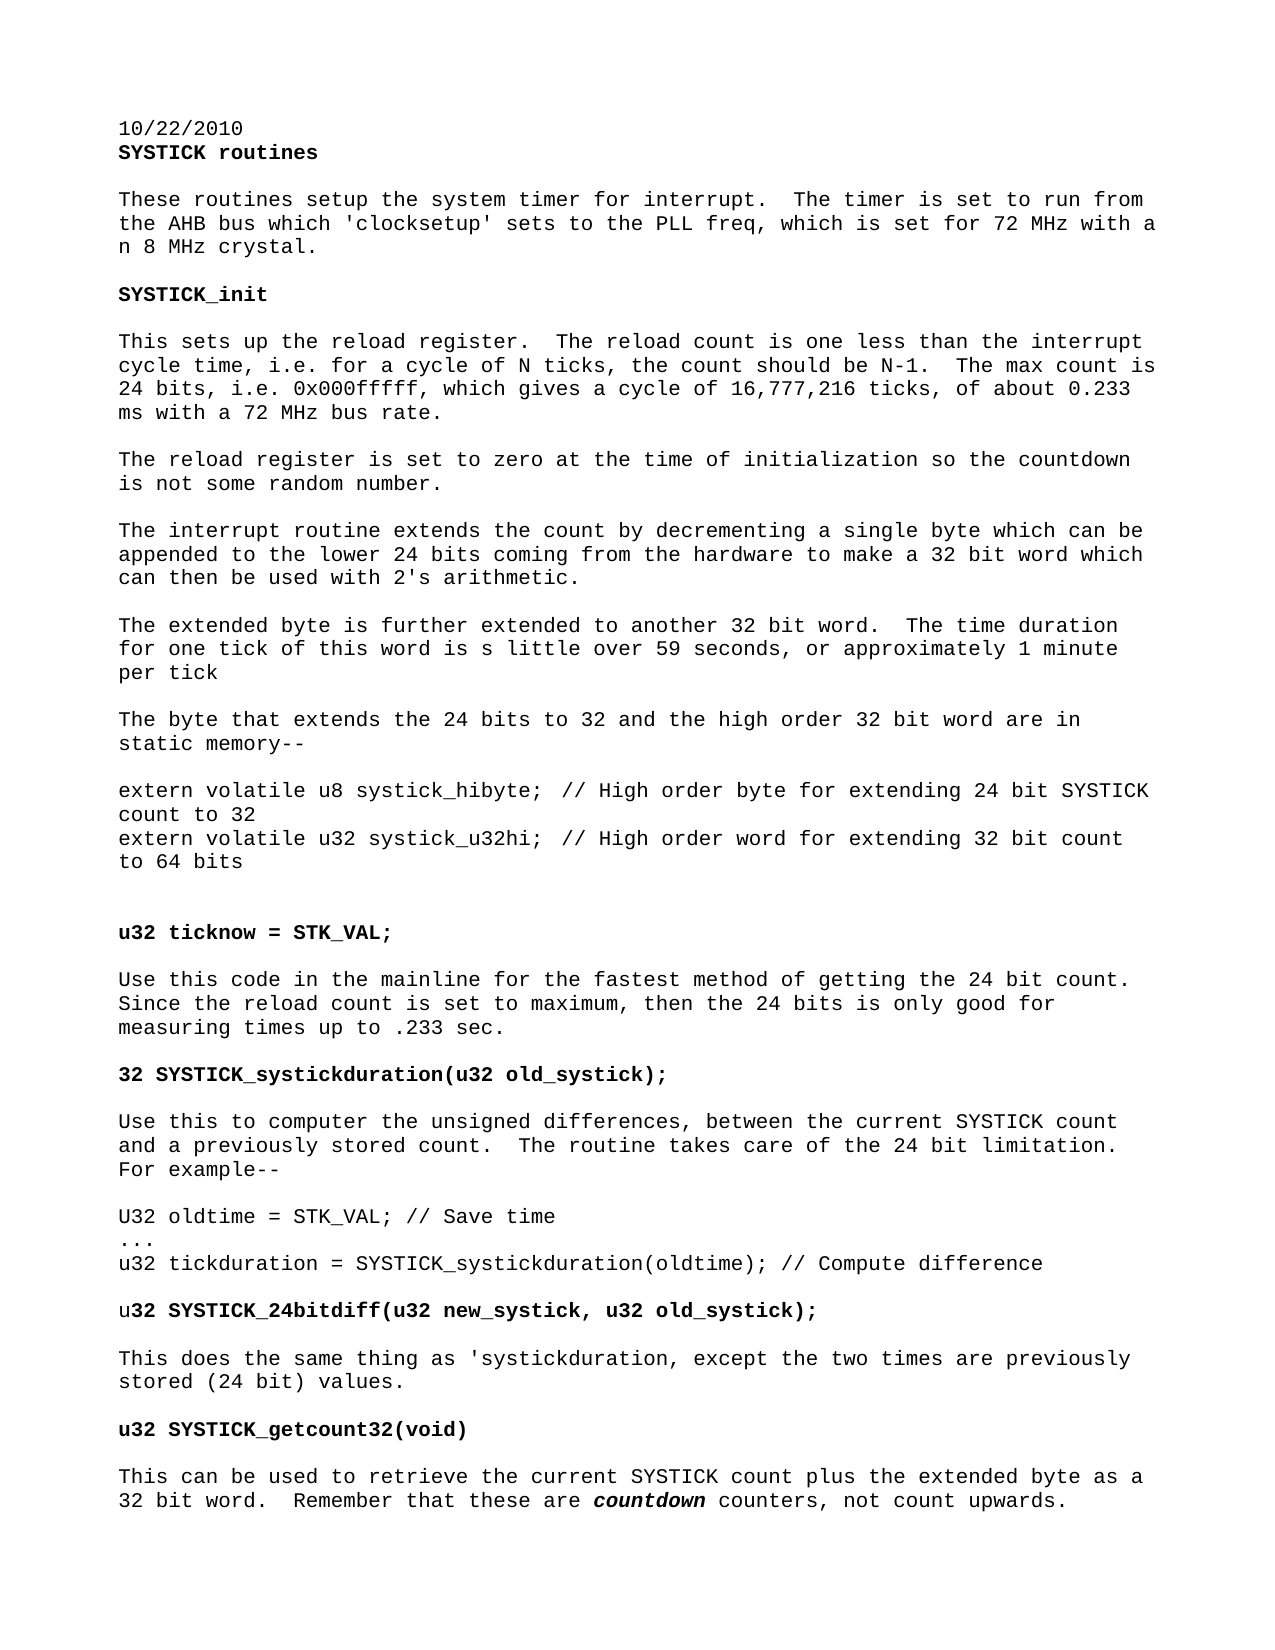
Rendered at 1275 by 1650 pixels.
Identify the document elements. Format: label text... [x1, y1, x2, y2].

text This does the same thing as 'systickduration, except the two times are previously stored (24 bit) values. [118, 1348, 1157, 1395]
text These routines setup the system timer for interrupt. The timer is set to run from the AHB bus which 'clocksetup' sets to the PLL freq, which is set for 72 MHz with a n 8 MHz crystal. [118, 189, 1157, 260]
text SYSTICK routines [118, 142, 1157, 165]
text extern volatile u32 systick_u32hi; // High order word for extending 32 bit count to 64 bits [118, 827, 1157, 875]
text ... [118, 1229, 1157, 1253]
text U32 oldtime = STK_VAL; // Save time [118, 1206, 1157, 1229]
text For example-- [118, 1158, 1157, 1182]
text extern volatile u8 systick_hibyte; // High order byte for extending 24 bit SYSTICK count to 32 [118, 780, 1157, 827]
text u32 ticknow = STK_VAL; [118, 922, 1157, 946]
text 10/22/2010 [118, 118, 1157, 142]
text 32 SYSTICK_systickduration(u32 old_systick); [118, 1064, 1157, 1088]
text This sets up the reload register. The reload count is one less than the interrupt cycle time, i.e. for a cycle of N ticks, the count should be N-1. The max count is 24 bits, i.e. 0x000fffff, which gives a cycle of 16,777,216 ticks, of about 0.233 ms with a 72 MHz bus rate. [118, 331, 1157, 426]
text The byte that extends the 24 bits to 32 and the high order 32 bit word are in static memory-- [118, 709, 1157, 757]
text The interrupt routine extends the count by decrementing a single byte which can be appended to the lower 24 bits coming from the hardware to make a 32 bit word which can then be used with 2's arithmetic. [118, 520, 1157, 591]
text The reload register is set to zero at the time of initialization so the countdown is not some random number. [118, 449, 1157, 496]
text u32 tickduration = SYSTICK_systickduration(oldtime); // Compute difference [118, 1253, 1157, 1277]
text u32 SYSTICK_24bitdiff(u32 new_systick, u32 old_systick); [118, 1300, 1157, 1324]
text SYSTICK_init [118, 284, 1157, 307]
text Use this to computer the unsigned differences, between the current SYSTICK count and a previously stored count. The routine takes care of the 24 bit limitation. [118, 1111, 1157, 1158]
text The extended byte is further extended to another 32 bit word. The time duration for one tick of this word is s little over 59 seconds, or approximately 1 minute per tick [118, 615, 1157, 686]
text u32 SYSTICK_getcount32(void) [118, 1419, 1157, 1442]
text Use this code in the mainline for the fastest method of getting the 24 bit count. Since the reload count is set to maximum, then the 24 bits is only good for measuring times up to .233 sec. [118, 969, 1157, 1040]
text This can be used to retrieve the current SYSTICK count plus the extended byte as a 32 bit word. Remember that these are countdown counters, not count upwards. [118, 1466, 1157, 1513]
